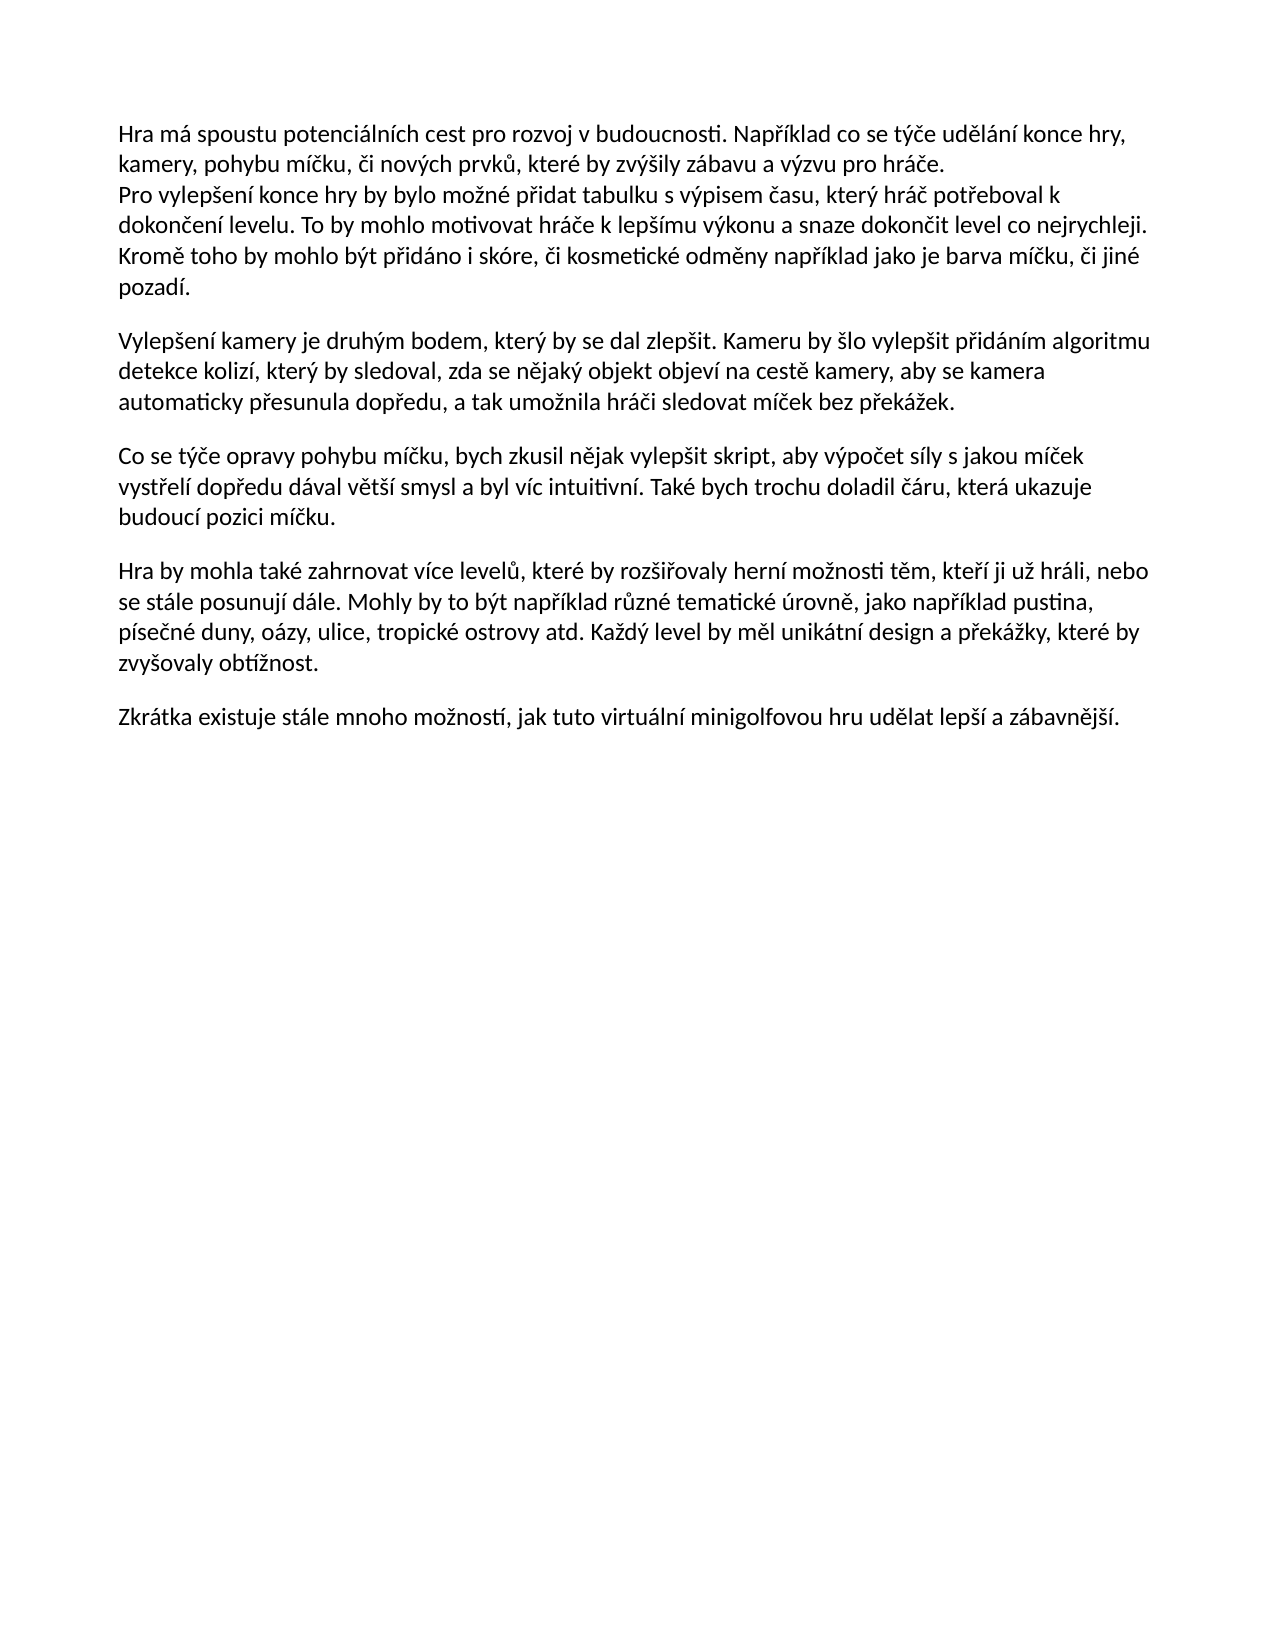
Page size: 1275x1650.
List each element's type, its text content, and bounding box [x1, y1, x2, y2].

text Co se týče opravy pohybu míčku, bych zkusil nějak vylepšit skript, aby výpočet síly s jakou míček vystřelí dopředu dával větší smysl a byl víc intuitivní. Také bych trochu doladil čáru, která ukazuje budoucí pozici míčku. [118, 440, 1157, 532]
text Zkrátka existuje stále mnoho možností, jak tuto virtuální minigolfovou hru udělat lepší a zábavnější. [118, 701, 1157, 732]
text Vylepšení kamery je druhým bodem, který by se dal zlepšit. Kameru by šlo vylepšit přidáním algoritmu detekce kolizí, který by sledoval, zda se nějaký objekt objeví na cestě kamery, aby se kamera automaticky přesunula dopředu, a tak umožnila hráči sledovat míček bez překážek. [118, 325, 1157, 416]
text Pro vylepšení konce hry by bylo možné přidat tabulku s výpisem času, který hráč potřeboval k dokončení levelu. To by mohlo motivovat hráče k lepšímu výkonu a snaze dokončit level co nejrychleji. Kromě toho by mohlo být přidáno i skóre, či kosmetické odměny například jako je barva míčku, či jiné pozadí. [118, 179, 1157, 301]
text Hra má spoustu potenciálních cest pro rozvoj v budoucnosti. Například co se týče udělání konce hry, kamery, pohybu míčku, či nových prvků, které by zvýšily zábavu a výzvu pro hráče. [118, 118, 1157, 179]
text Hra by mohla také zahrnovat více levelů, které by rozšiřovaly herní možnosti těm, kteří ji už hráli, nebo se stále posunují dále. Mohly by to být například různé tematické úrovně, jako například pustina, písečné duny, oázy, ulice, tropické ostrovy atd. Každý level by měl unikátní design a překážky, které by zvyšovaly obtížnost. [118, 555, 1157, 677]
